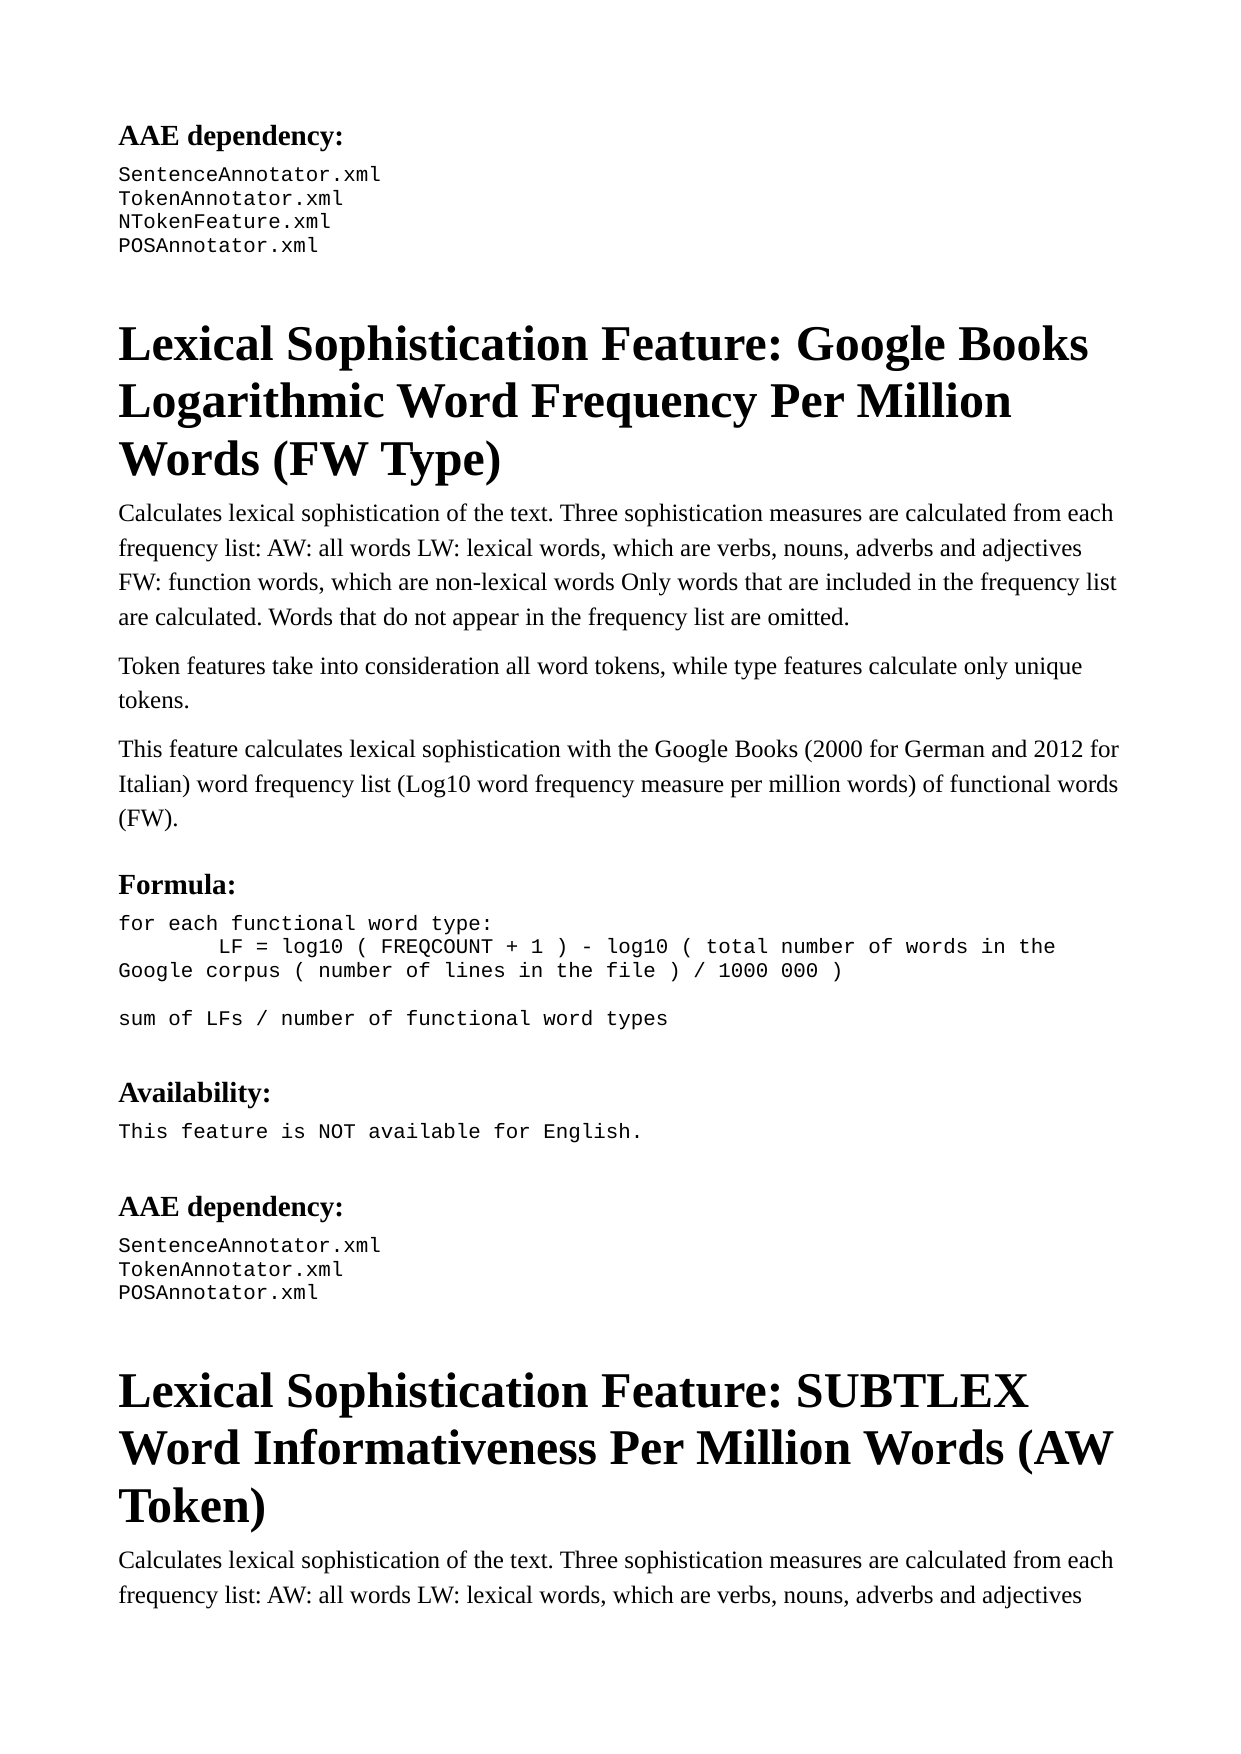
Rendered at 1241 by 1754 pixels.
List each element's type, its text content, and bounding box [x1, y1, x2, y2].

subtitle AAE dependency: [118, 118, 1122, 152]
subtitle Availability: [118, 1075, 1122, 1109]
text TokenAnnotator.xml [118, 1259, 1122, 1282]
text SentenceAnnotator.xml [118, 164, 1122, 188]
text Calculates lexical sophistication of the text. Three sophistication measures are calculated from each frequency list: AW: all words LW: lexical words, which are verbs, nouns, adverbs and adjectives FW: function words, which are non-lexical words Only words that are included in the frequency list are calculated. Words that do not appear in the frequency list are omitted. [118, 498, 1122, 630]
text This feature is NOT available for English. [118, 1121, 1122, 1145]
text for each functional word type: [118, 913, 1122, 937]
subtitle AAE dependency: [118, 1189, 1122, 1222]
subtitle Lexical Sophistication Feature: Google Books Logarithmic Word Frequency Per Million Words (FW Type) [118, 313, 1122, 486]
subtitle Lexical Sophistication Feature: SUBTLEX Word Informativeness Per Million Words (AW Token) [118, 1360, 1122, 1533]
text TokenAnnotator.xml [118, 188, 1122, 211]
text POSAnnotator.xml [118, 1282, 1122, 1306]
text Calculates lexical sophistication of the text. Three sophistication measures are calculated from each frequency list: AW: all words LW: lexical words, which are verbs, nouns, adverbs and adjectives [118, 1545, 1122, 1609]
text sum of LFs / number of functional word types [118, 1007, 1122, 1031]
text NTokenFeature.xml [118, 211, 1122, 235]
text POSAnnotator.xml [118, 235, 1122, 259]
text SentenceAnnotator.xml [118, 1235, 1122, 1259]
subtitle Formula: [118, 867, 1122, 900]
text LF = log10 ( FREQCOUNT + 1 ) - log10 ( total number of words in the Google corpus ( number of lines in the file ) / 1000 000 ) [118, 937, 1122, 984]
text This feature calculates lexical sophistication with the Google Books (2000 for German and 2012 for Italian) word frequency list (Log10 word frequency measure per million words) of functional words (FW). [118, 734, 1122, 832]
text Token features take into consideration all word tokens, while type features calculate only unique tokens. [118, 651, 1122, 714]
